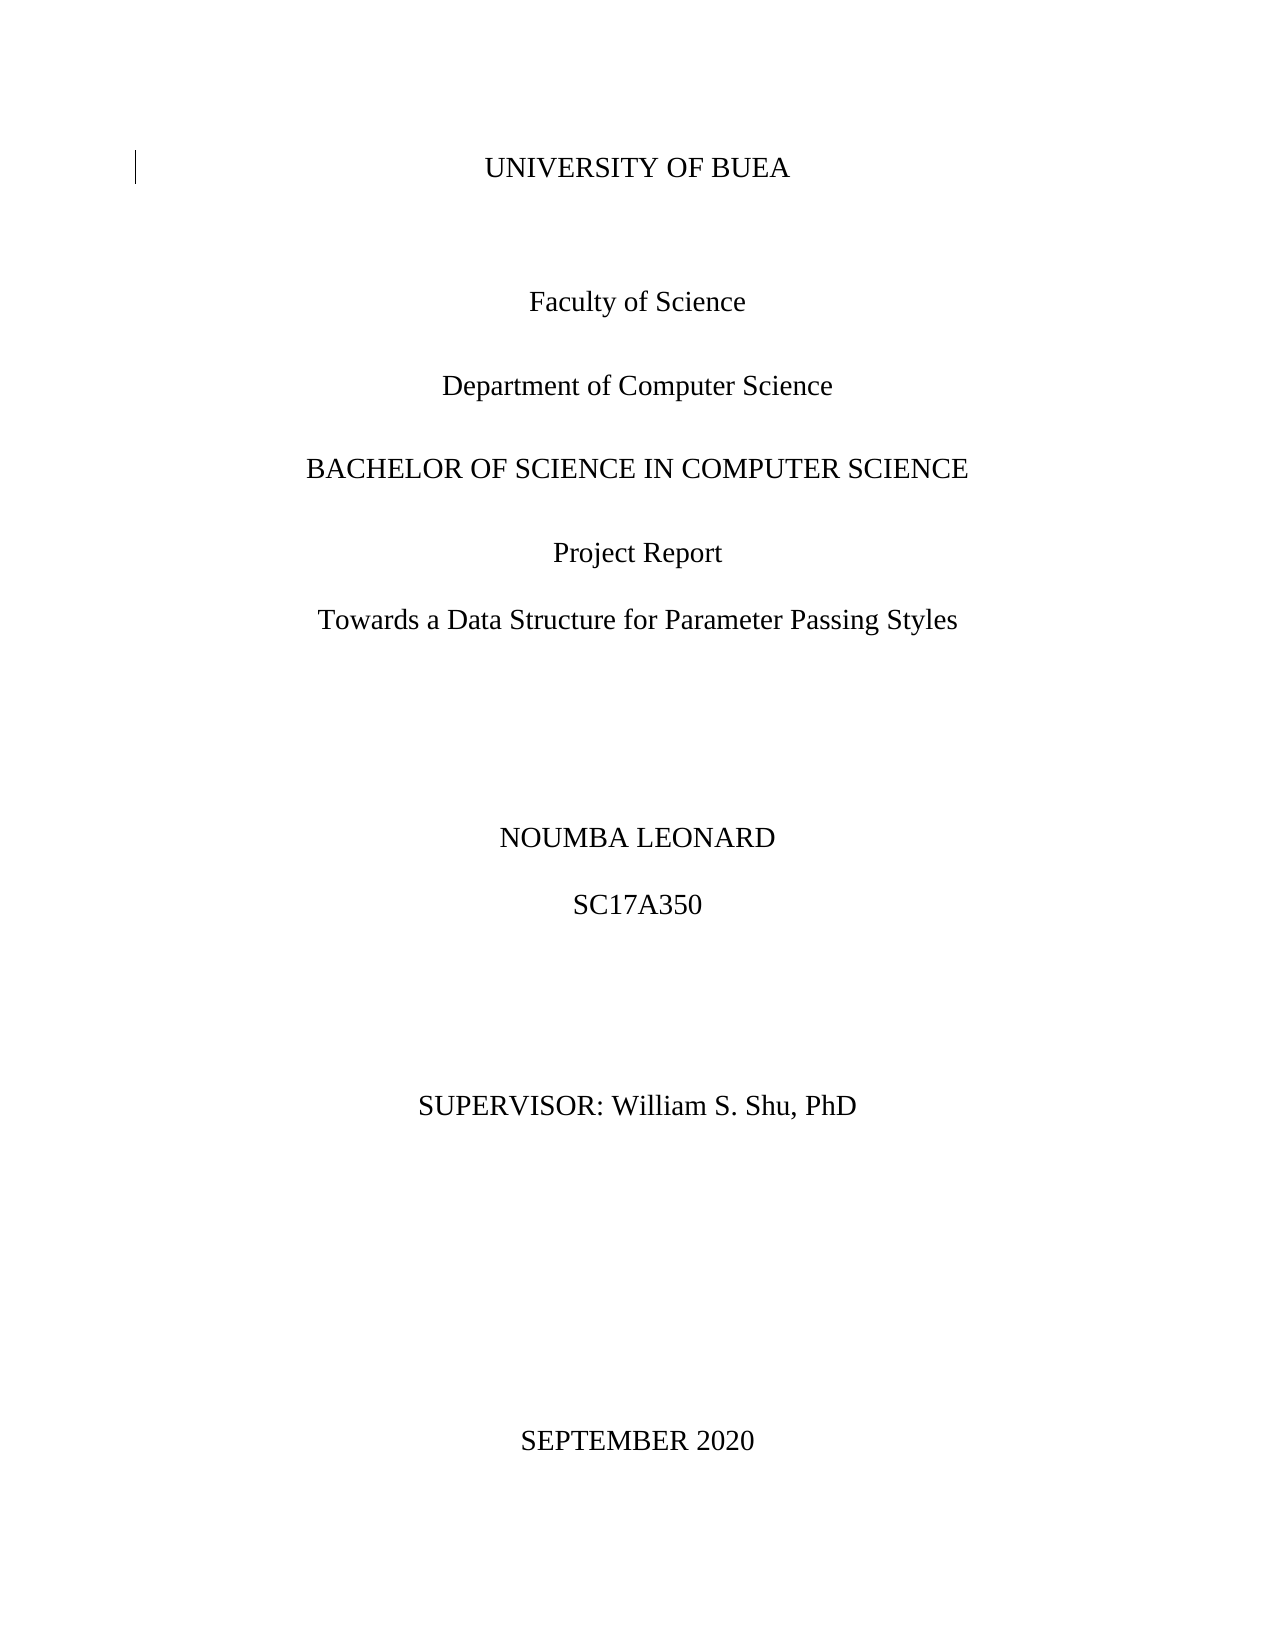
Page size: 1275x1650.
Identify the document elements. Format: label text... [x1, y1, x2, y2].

text Project Report [150, 535, 1125, 569]
text BACHELOR OF SCIENCE IN COMPUTER SCIENCE [150, 451, 1125, 485]
text SC17A350 [150, 887, 1125, 921]
text Towards a Data Structure for Parameter Passing Styles [150, 602, 1125, 636]
text SUPERVISOR: William S. Shu, PhD [150, 1088, 1125, 1121]
text UNIVERSITY OF BUEA [150, 150, 1125, 183]
text Department of Computer Science [150, 368, 1125, 401]
text NOUMBA LEONARD [150, 820, 1125, 853]
text SEPTEMBER 2020 [150, 1423, 1125, 1456]
text Faculty of Science [150, 284, 1125, 317]
